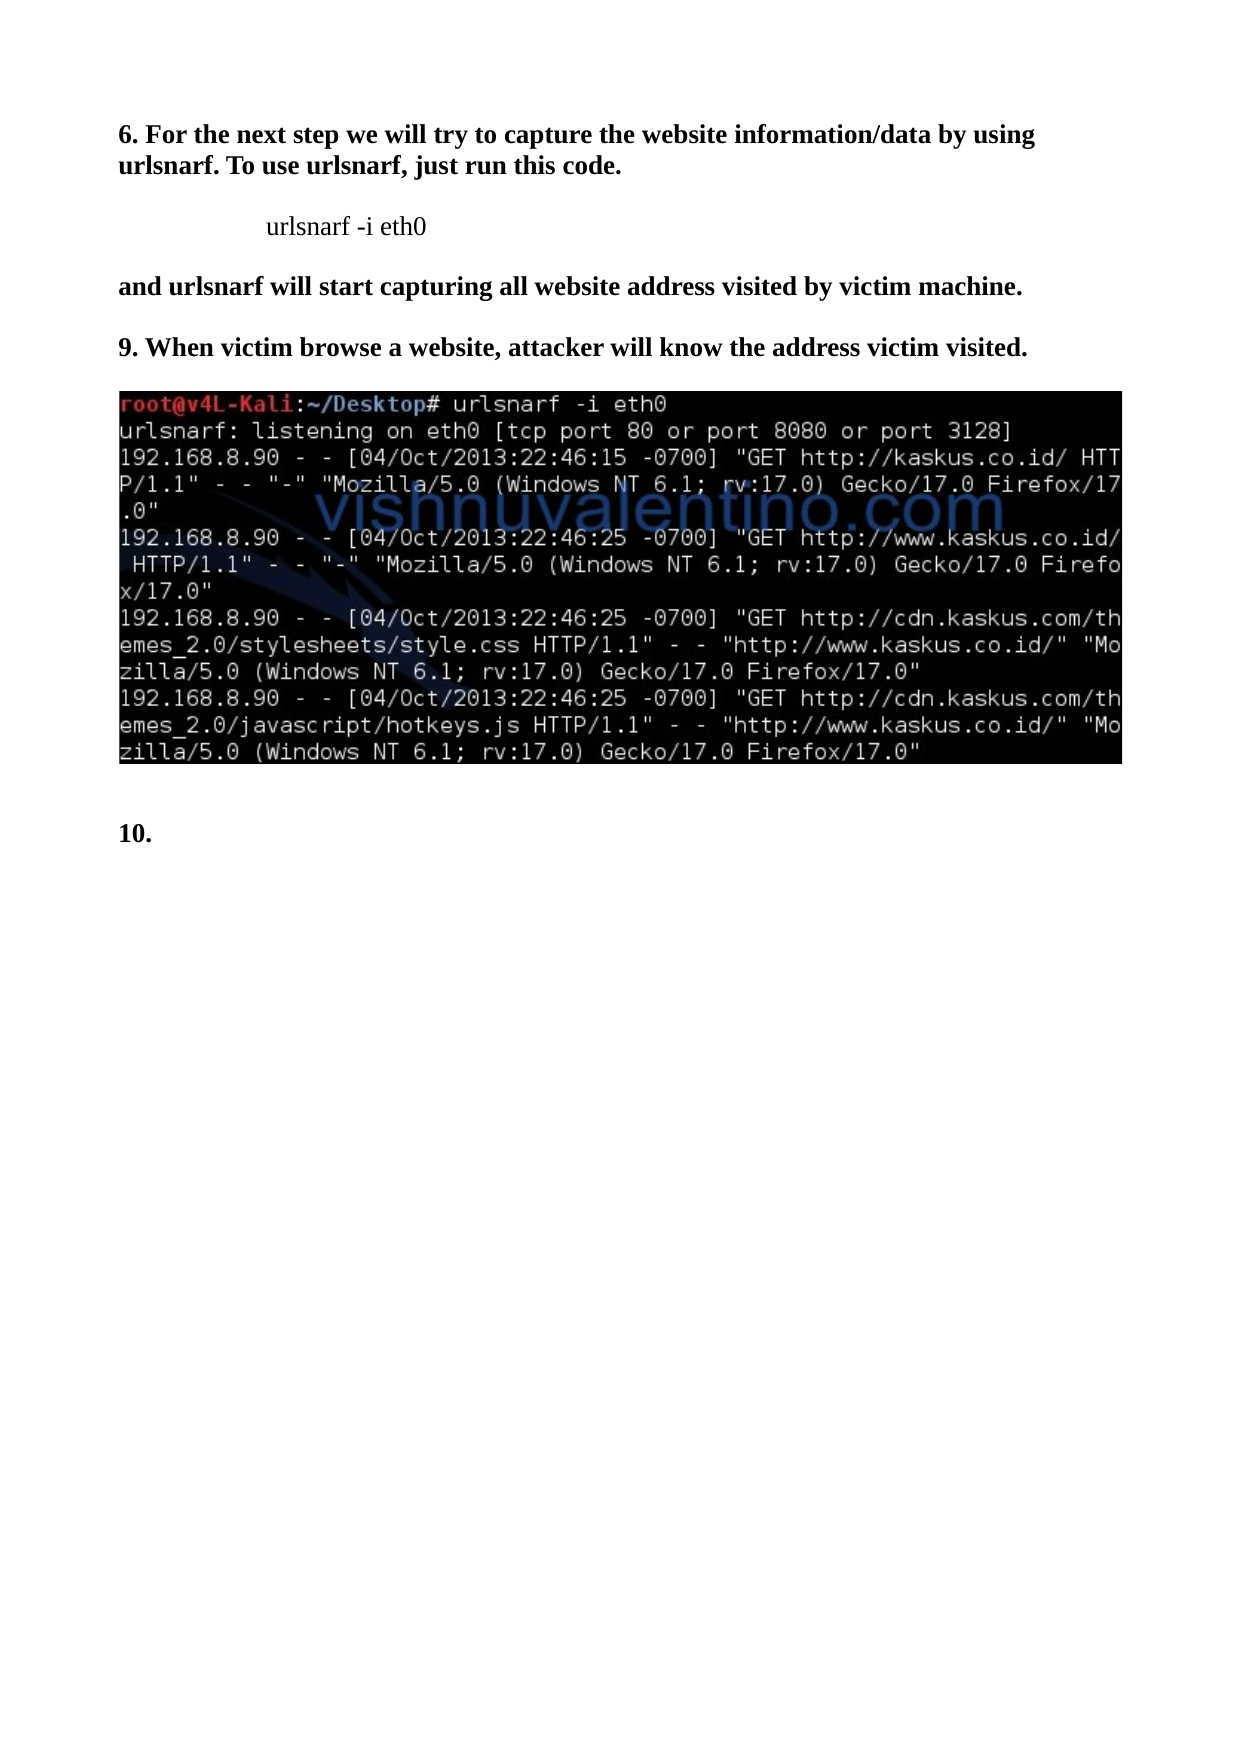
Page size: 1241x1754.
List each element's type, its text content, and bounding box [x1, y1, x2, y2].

text urlsnarf -i eth0 [118, 210, 1122, 241]
picture [118, 391, 1123, 764]
text 9. When victim browse a website, attacker will know the address victim visited. [118, 331, 1122, 362]
text 10. [118, 817, 1122, 848]
text and urlsnarf will start capturing all website address visited by victim machine. [118, 271, 1122, 302]
text 6. For the next step we will try to capture the website information/data by using urlsnarf. To use urlsnarf, just run this code. [118, 118, 1122, 180]
